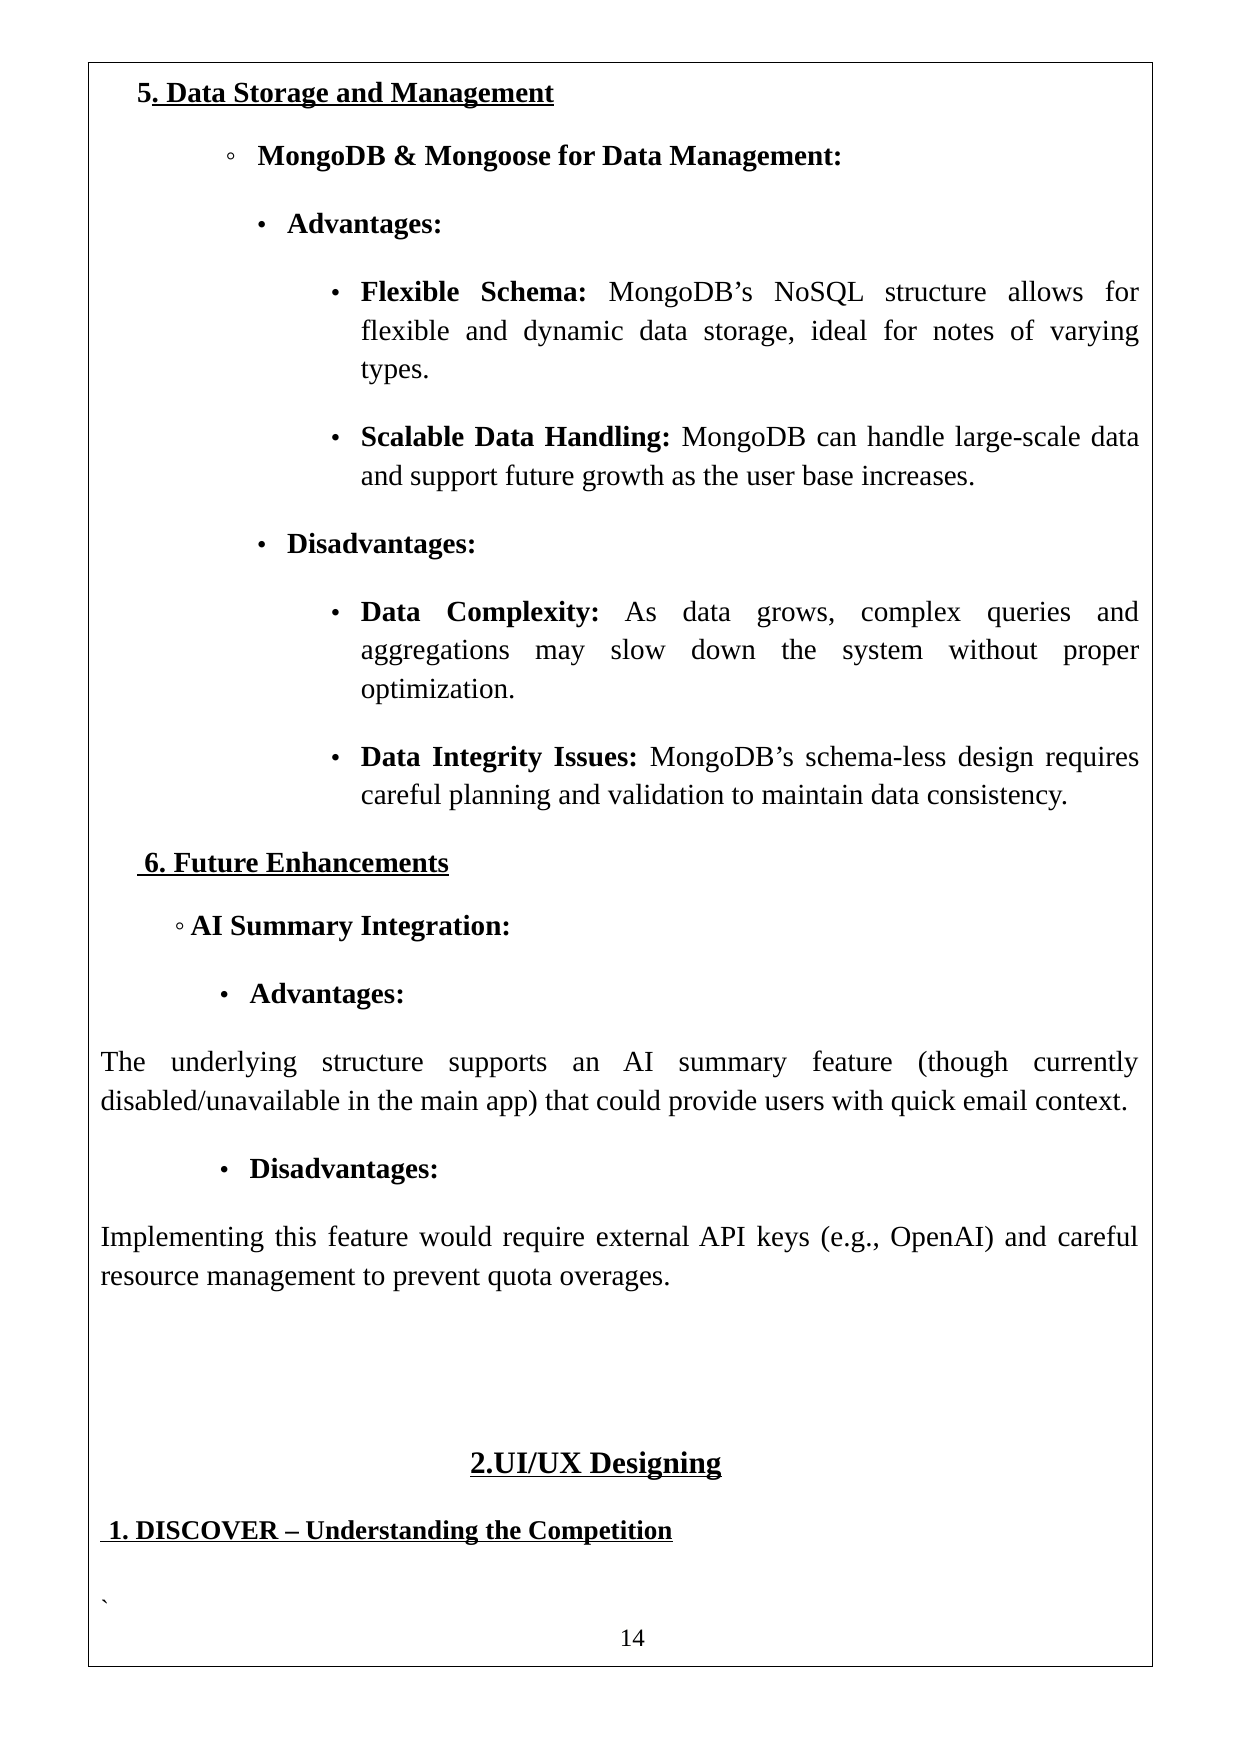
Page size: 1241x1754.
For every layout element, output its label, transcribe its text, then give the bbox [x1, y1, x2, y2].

list Scalable Data Handling: MongoDB can handle large-scale data and support future growth as the user base increases. [331, 419, 1140, 491]
text Implementing this feature would require external API keys (e.g., OpenAI) and careful resource management to prevent quota overages. [100, 1219, 1140, 1291]
text ◦ MongoDB & Mongoose for Data Management: [100, 138, 1140, 172]
text 5. Data Storage and Management [100, 75, 1140, 108]
list Flexible Schema: MongoDB’s NoSQL structure allows for flexible and dynamic data storage, ideal for notes of varying types. [331, 274, 1140, 385]
list Disadvantages: [257, 526, 1140, 559]
text The underlying structure supports an AI summary feature (though currently disabled/unavailable in the main app) that could provide users with quick email context. [100, 1044, 1140, 1117]
text 2.UI/UX Designing [100, 1444, 1140, 1480]
list Advantages: [257, 206, 1140, 239]
list Data Integrity Issues: MongoDB’s schema-less design requires careful planning and validation to maintain data consistency. [331, 739, 1140, 811]
list Disadvantages: [220, 1151, 1140, 1184]
text ◦ AI Summary Integration: [100, 908, 1140, 942]
list Advantages: [220, 976, 1140, 1010]
subtitle 1. DISCOVER – Understanding the Competition [100, 1510, 1140, 1546]
list Data Complexity: As data grows, complex queries and aggregations may slow down the system without proper optimization. [331, 594, 1140, 704]
subtitle 6. Future Enhancements [100, 845, 1140, 879]
